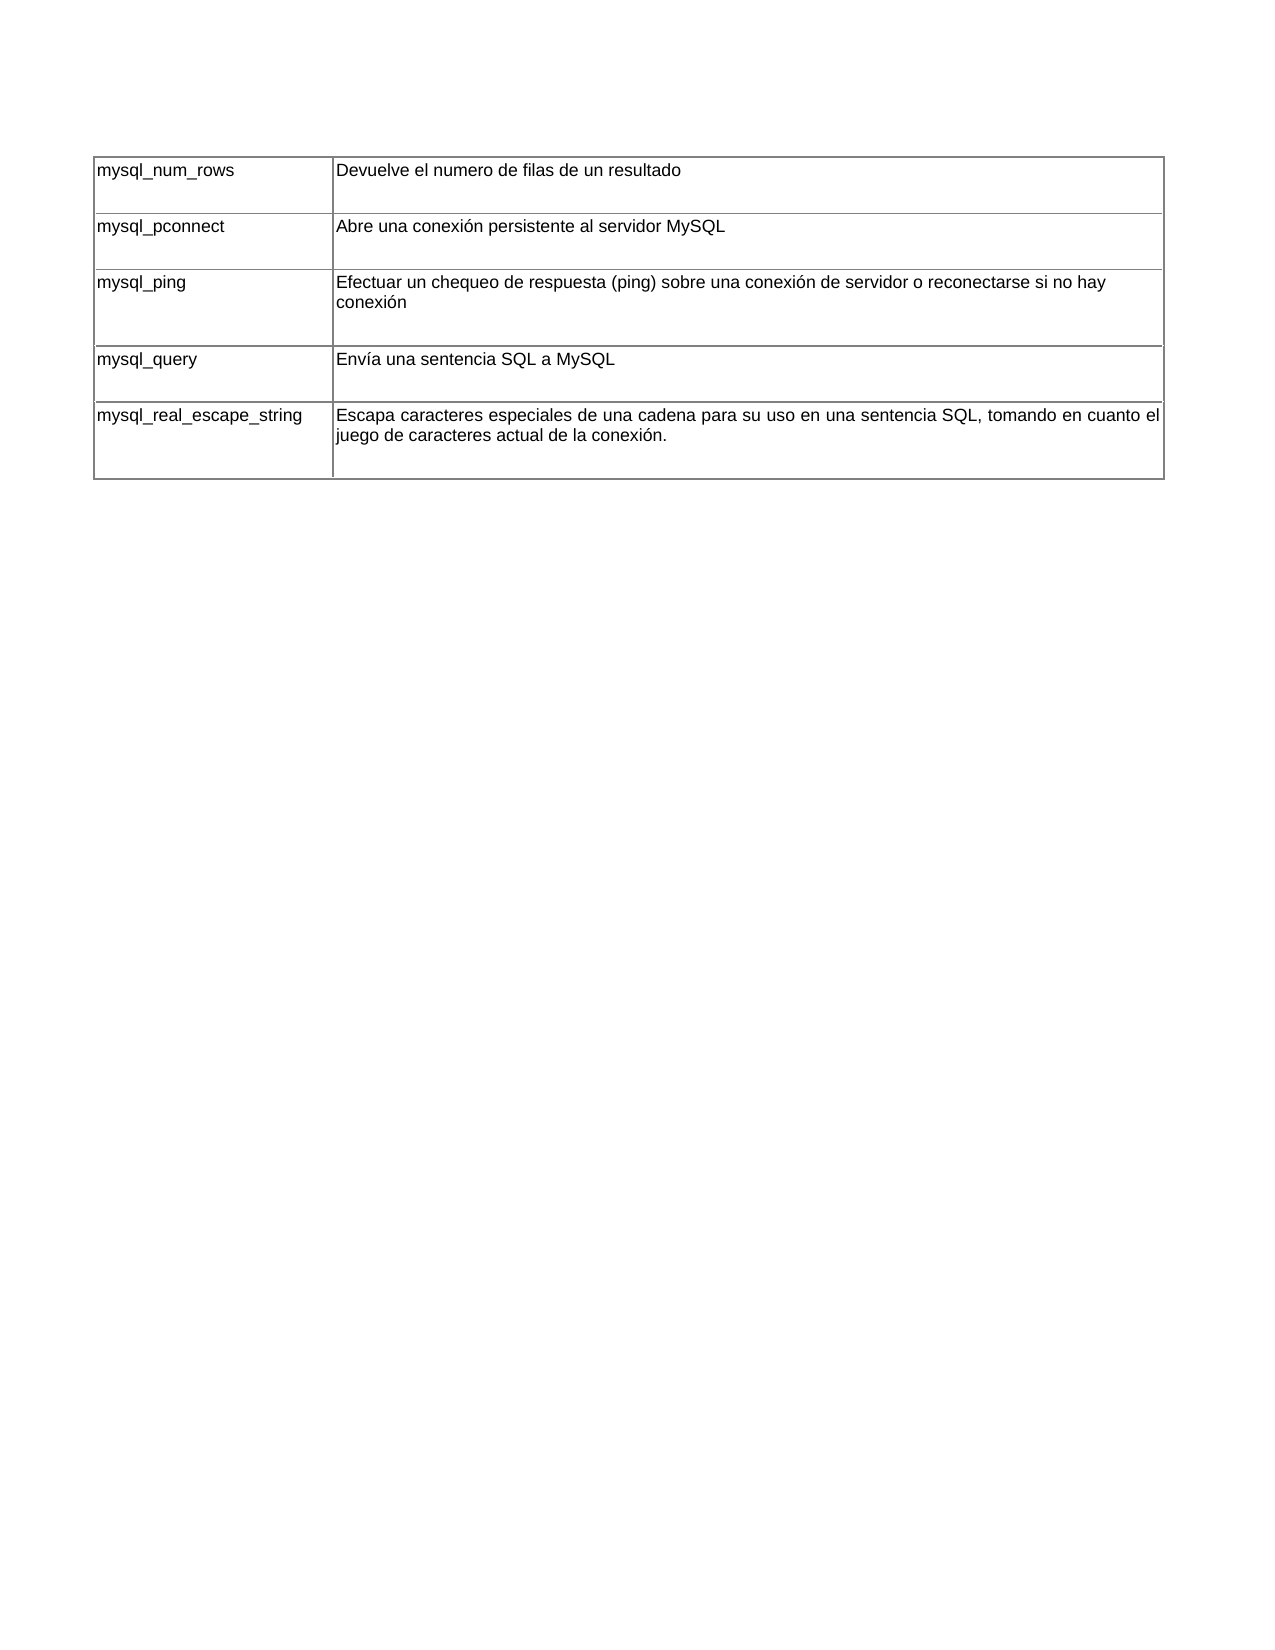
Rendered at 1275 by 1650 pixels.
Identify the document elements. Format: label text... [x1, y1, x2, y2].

table_cell Escapa caracteres especiales de una cadena para su uso en una sentencia SQL, tomando en cuanto el juego de caracteres actual de la conexión. [333, 401, 1163, 478]
table_cell Abre una conexión persistente al servidor MySQL [334, 213, 1163, 268]
table_cell Envía una sentencia SQL a MySQL [334, 345, 1163, 401]
table_cell mysql_pconnect [95, 214, 332, 268]
table_cell mysql_ping [95, 270, 332, 345]
table_cell mysql_num_rows [95, 158, 332, 212]
table_cell Devuelve el numero de filas de un resultado [334, 158, 1163, 212]
table_cell mysql_real_escape_string [95, 403, 333, 478]
table_cell Efectuar un chequeo de respuesta (ping) sobre una conexión de servidor o reconectarse si no hay conexión [334, 269, 1163, 345]
table_cell mysql_query [95, 347, 332, 401]
